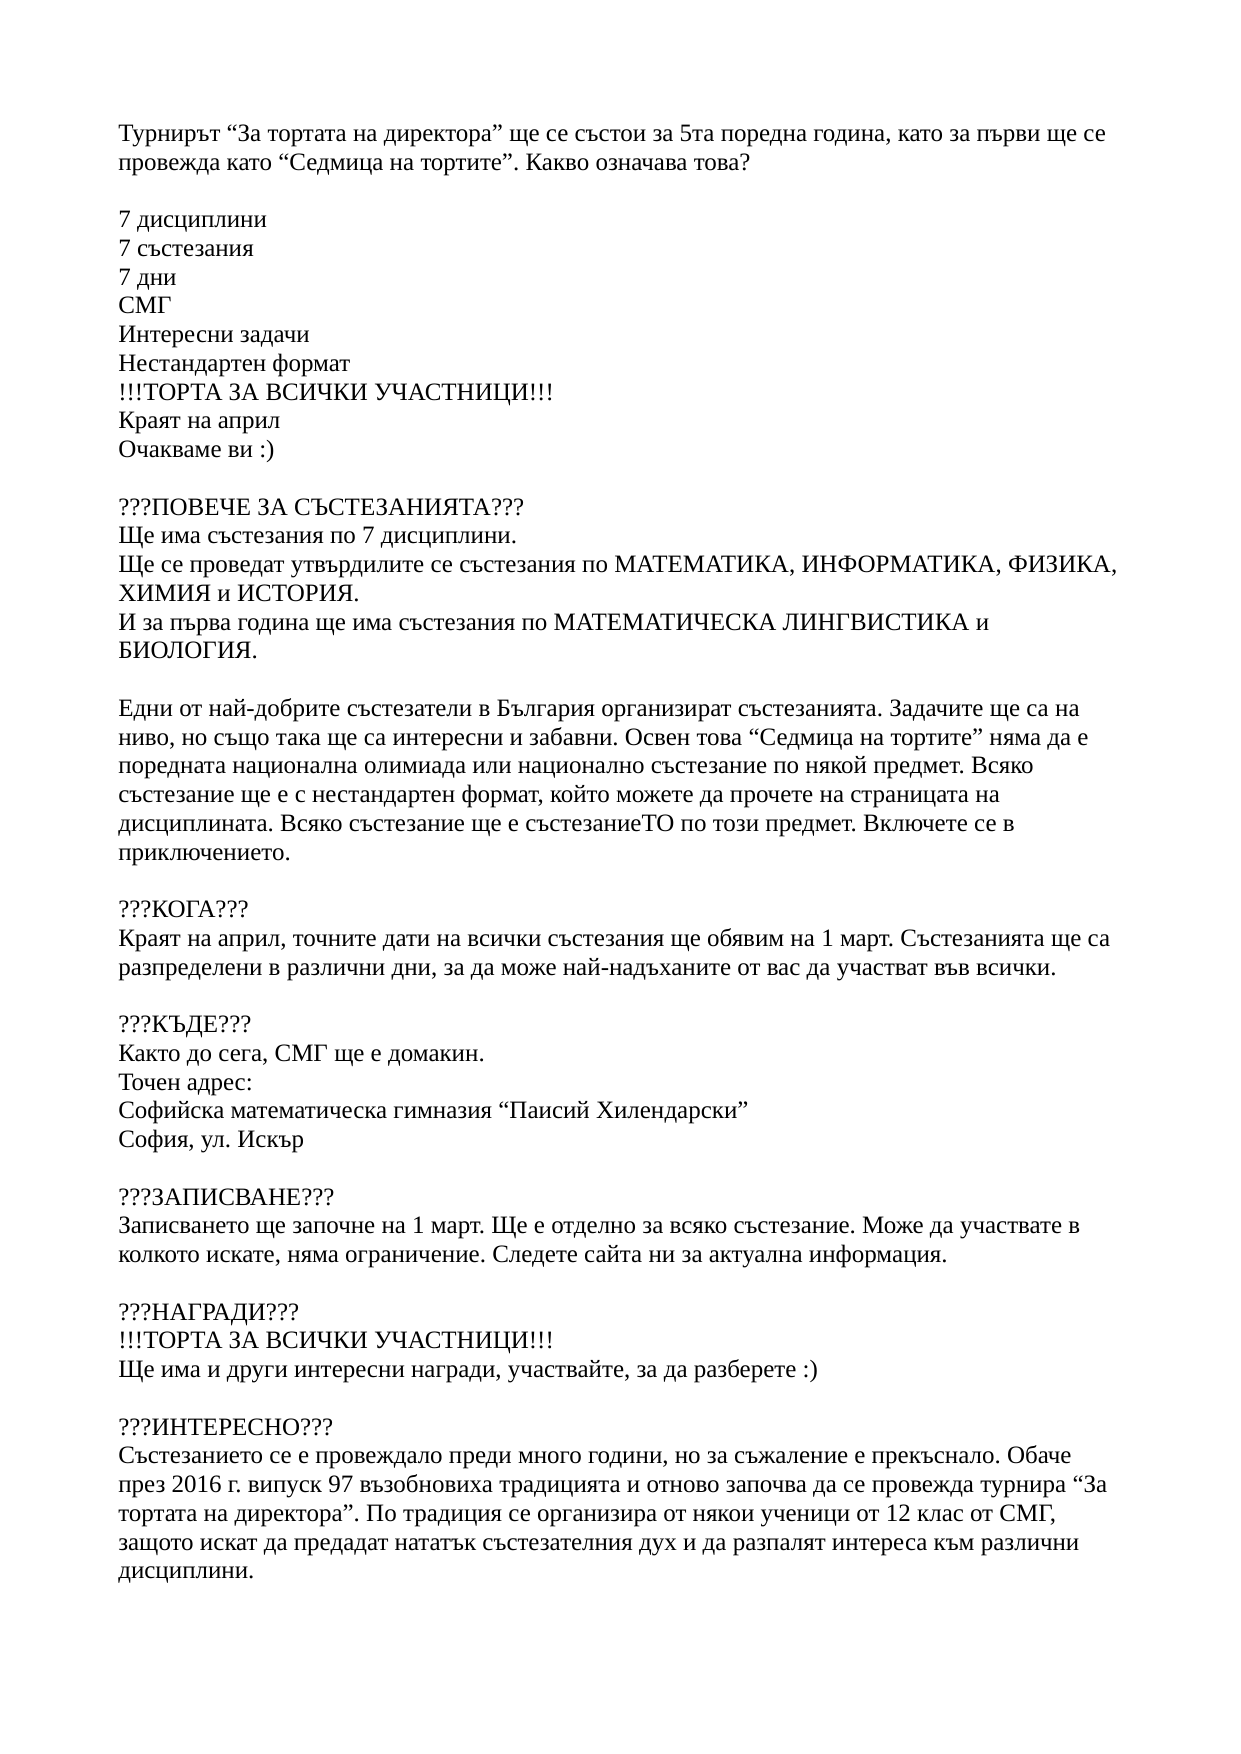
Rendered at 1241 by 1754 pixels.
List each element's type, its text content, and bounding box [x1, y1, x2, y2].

text Турнирът “За тортата на директора” ще се състои за 5та поредна година, като за първи ще се провежда като “Седмица на тортите”. Какво означава това? [118, 118, 1122, 176]
text София, ул. Искър [118, 1124, 1122, 1153]
text 7 дисциплини [118, 204, 1122, 233]
text Както до сега, СМГ ще е домакин. [118, 1038, 1122, 1067]
text Очакваме ви :) [118, 434, 1122, 463]
text !!!ТОРТА ЗА ВСИЧКИ УЧАСТНИЦИ!!! [118, 1326, 1122, 1354]
text Софийска математическа гимназия “Паисий Хилендарски” [118, 1096, 1122, 1124]
text Записването ще започне на 1 март. Ще е отделно за всяко състезание. Може да участвате в колкото искате, няма ограничение. Следете сайта ни за актуална информация. [118, 1211, 1122, 1268]
text Интересни задачи [118, 319, 1122, 348]
text !!!ТОРТА ЗА ВСИЧКИ УЧАСТНИЦИ!!! [118, 377, 1122, 406]
text Точен адрес: [118, 1067, 1122, 1096]
text ???НАГРАДИ??? [118, 1297, 1122, 1326]
text Краят на април [118, 406, 1122, 434]
text 7 състезания [118, 233, 1122, 262]
text 7 дни [118, 262, 1122, 291]
text Ще се проведат утвърдилите се състезания по МАТЕМАТИКА, ИНФОРМАТИКА, ФИЗИКА, ХИМИЯ и ИСТОРИЯ. [118, 549, 1122, 607]
text Краят на април, точните дати на всички състезания ще обявим на 1 март. Състезанията ще са разпределени в различни дни, за да може най-надъханите от вас да участват във всички. [118, 923, 1122, 981]
text ???ПОВЕЧЕ ЗА СЪСТЕЗАНИЯТА??? [118, 492, 1122, 521]
text Нестандартен формат [118, 348, 1122, 377]
text Ще има състезания по 7 дисциплини. [118, 521, 1122, 549]
text ???ЗАПИСВАНЕ??? [118, 1182, 1122, 1211]
text Ще има и други интересни награди, участвайте, за да разберете :) [118, 1354, 1122, 1383]
text И за първа година ще има състезания по МАТЕМАТИЧЕСКА ЛИНГВИСТИКА и БИОЛОГИЯ. [118, 607, 1122, 664]
text ???КЪДЕ??? [118, 1009, 1122, 1038]
text Едни от най-добрите състезатели в България организират състезанията. Задачите ще са на ниво, но също така ще са интересни и забавни. Освен това “Седмица на тортите” няма да е поредната национална олимиада или национално състезание по някой предмет. Всяко състезание ще е с нестандартен формат, който можете да прочете на страницата на дисциплината. Всяко състезание ще е състезаниеТО по този предмет. Включете се в приключението. [118, 693, 1122, 866]
text Състезанието се е провеждало преди много години, но за съжаление е прекъснало. Обаче през 2016 г. випуск 97 възобновиха традицията и отново започва да се провежда турнира “За тортата на директора”. По традиция се организира от някои ученици от 12 клас от СМГ, защото искат да предадат нататък състезателния дух и да разпалят интереса към различни дисциплини. [118, 1441, 1122, 1584]
text СМГ [118, 291, 1122, 319]
text ???КОГА??? [118, 894, 1122, 923]
text ???ИНТЕРЕСНО??? [118, 1412, 1122, 1441]
